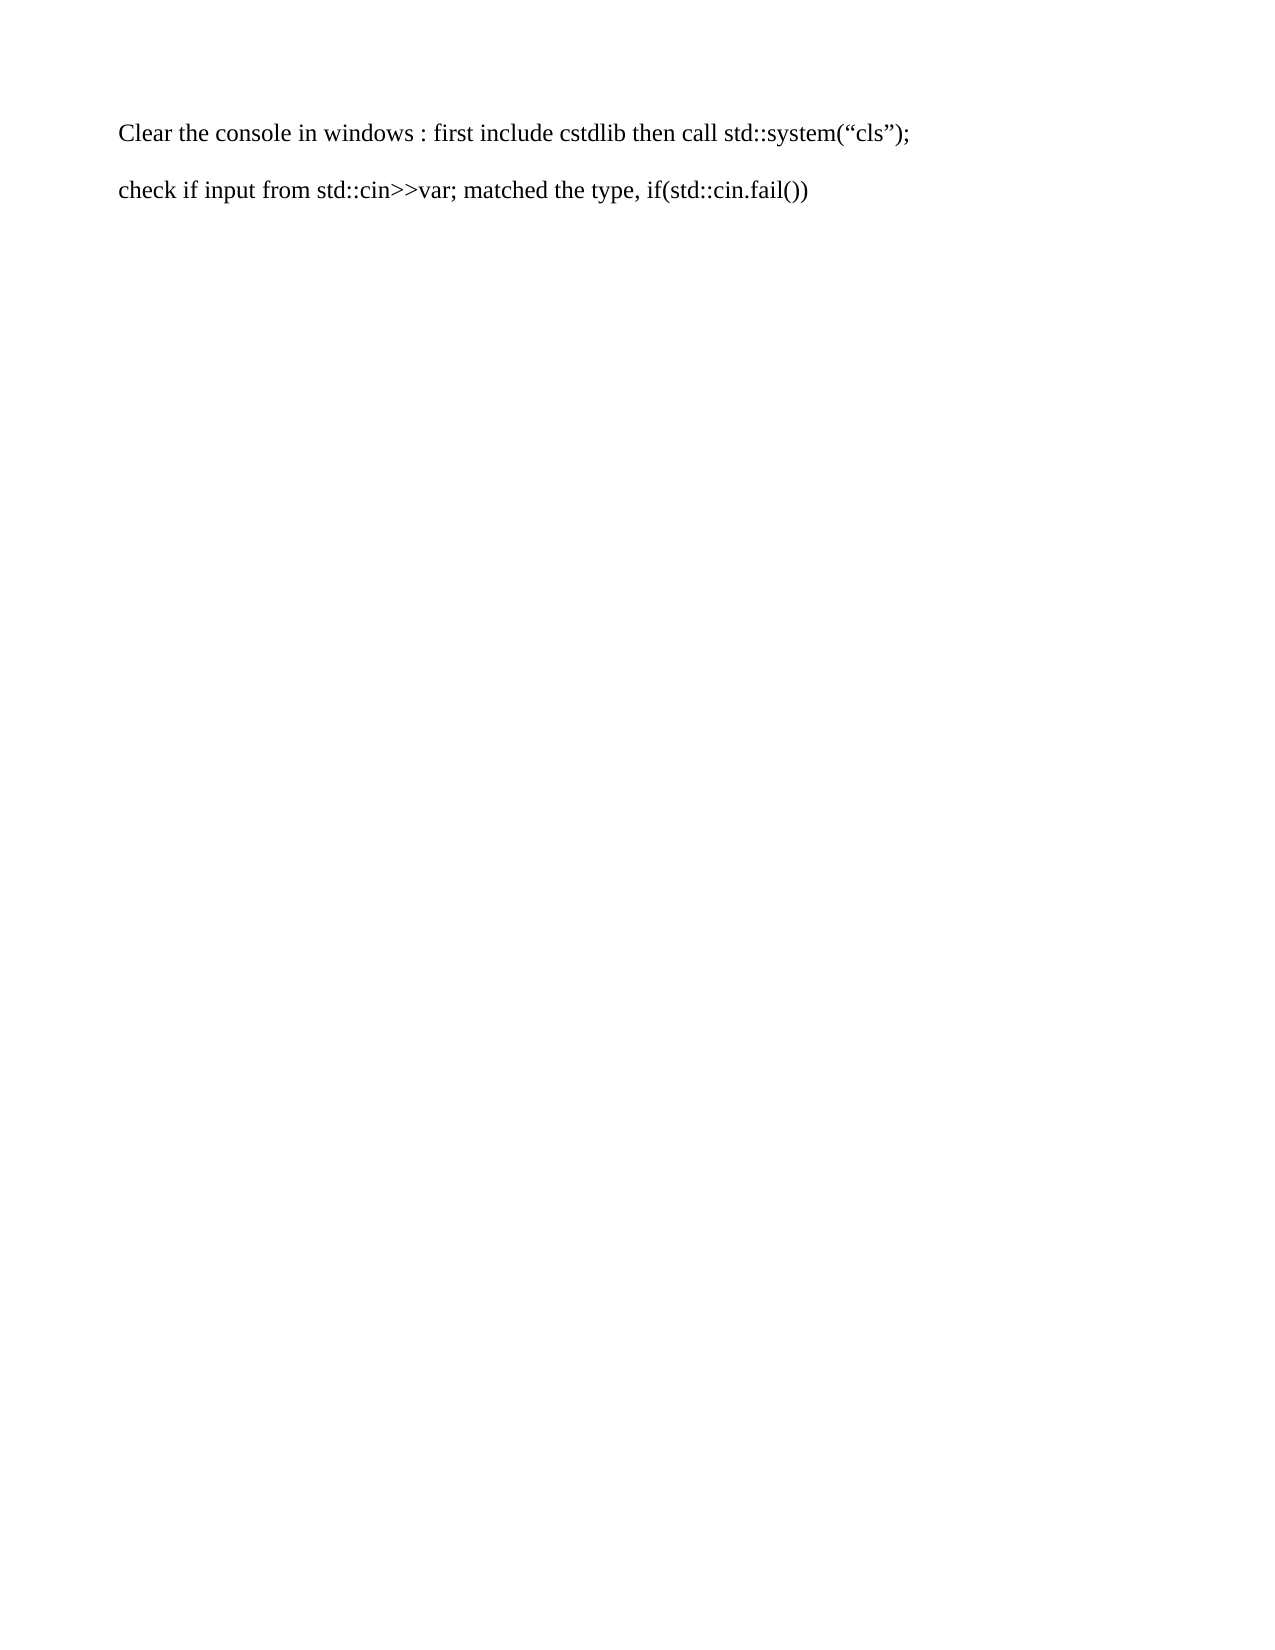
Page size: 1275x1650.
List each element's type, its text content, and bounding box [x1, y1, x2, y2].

text Clear the console in windows : first include cstdlib then call std::system(“cls”); [118, 118, 1157, 147]
text check if input from std::cin>>var; matched the type, if(std::cin.fail()) [118, 176, 1157, 204]
